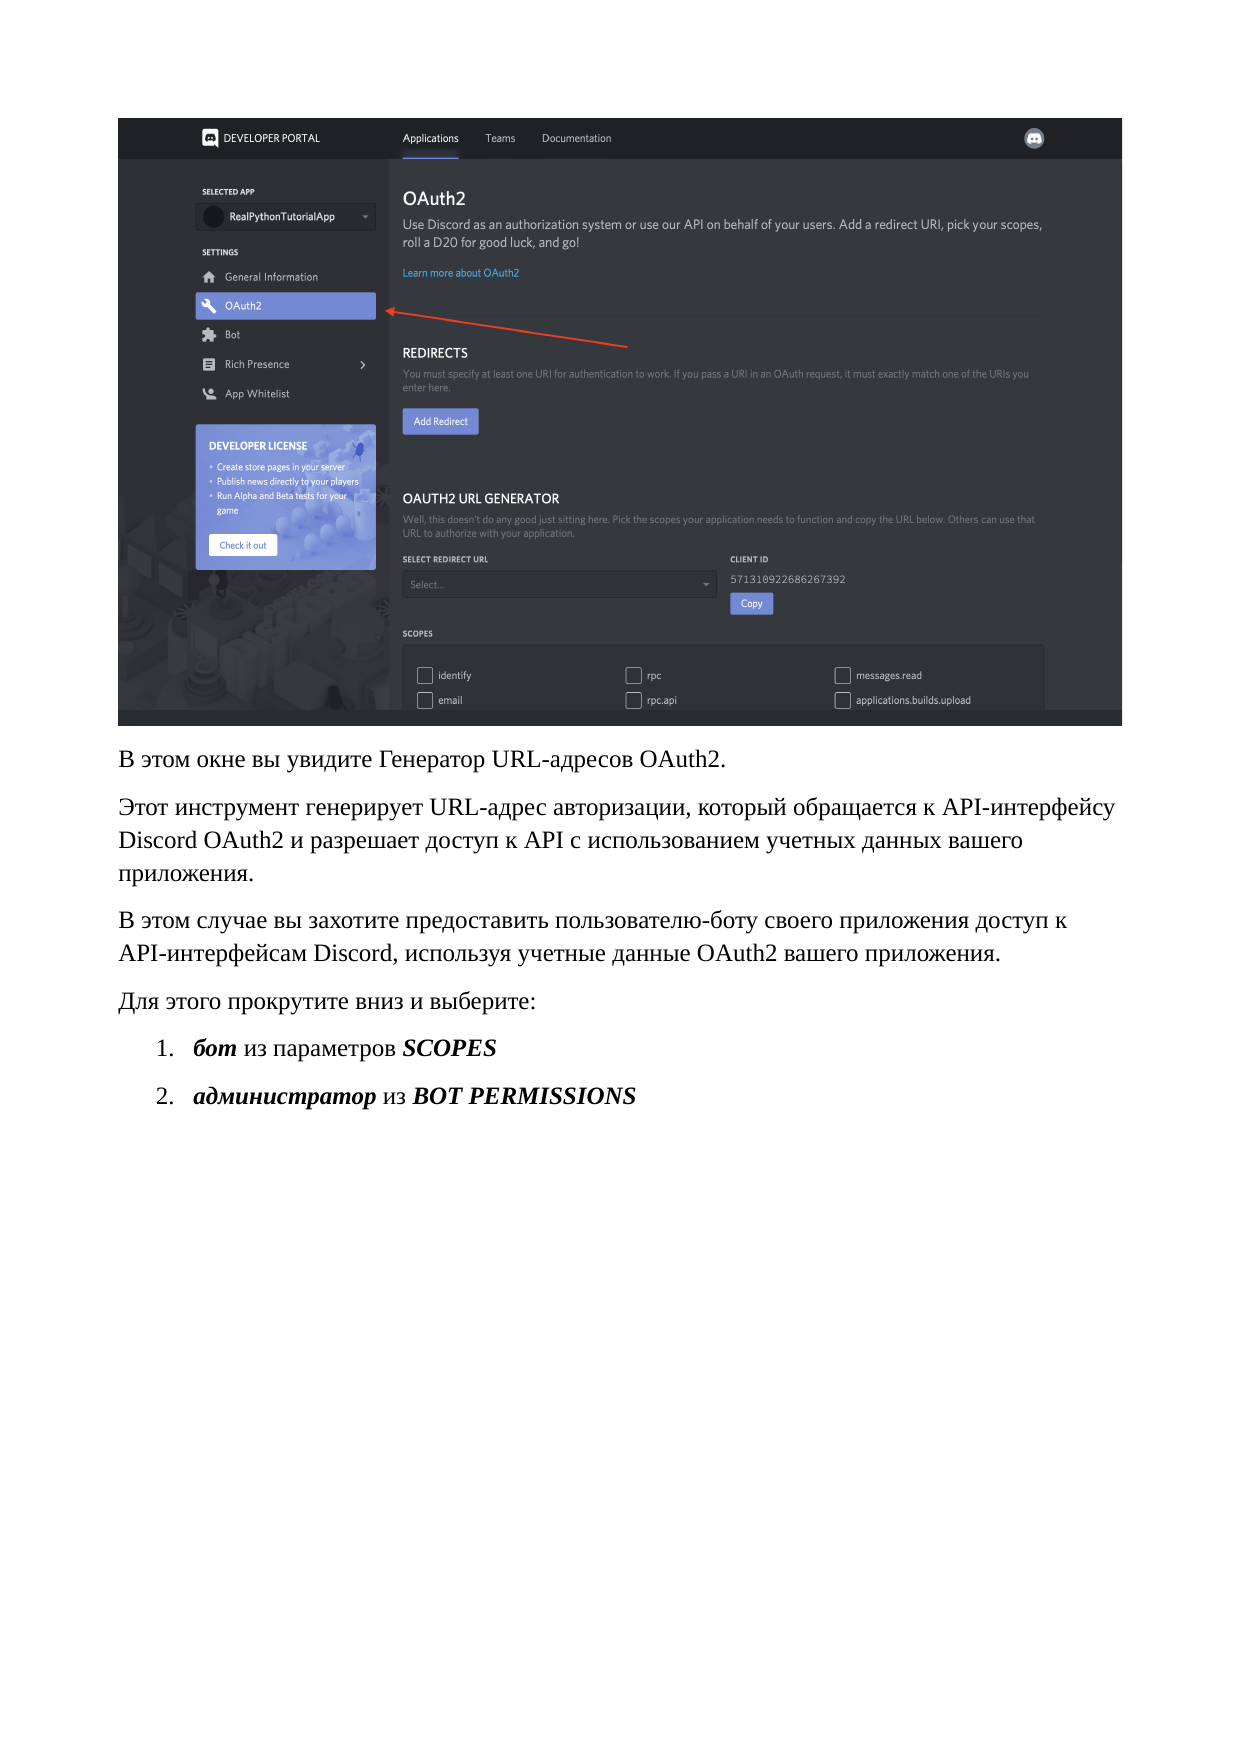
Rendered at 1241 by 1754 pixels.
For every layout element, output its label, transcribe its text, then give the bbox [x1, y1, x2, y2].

text В этом случае вы захотите предоставить пользователю-боту своего приложения доступ к API-интерфейсам Discord, используя учетные данные OAuth2 вашего приложения. [118, 905, 1122, 967]
text В этом окне вы увидите Генератор URL-адресов OAuth2. [118, 744, 1122, 773]
picture [118, 118, 1123, 726]
text Для этого прокрутите вниз и выберите: [118, 986, 1122, 1015]
text Этот инструмент генерирует URL-адрес авторизации, который обращается к API-интерфейсу Discord OAuth2 и разрешает доступ к API с использованием учетных данных вашего приложения. [118, 792, 1122, 886]
list администратор из BOT PERMISSIONS [156, 1081, 1122, 1110]
list бот из параметров SCOPES [156, 1033, 1122, 1062]
